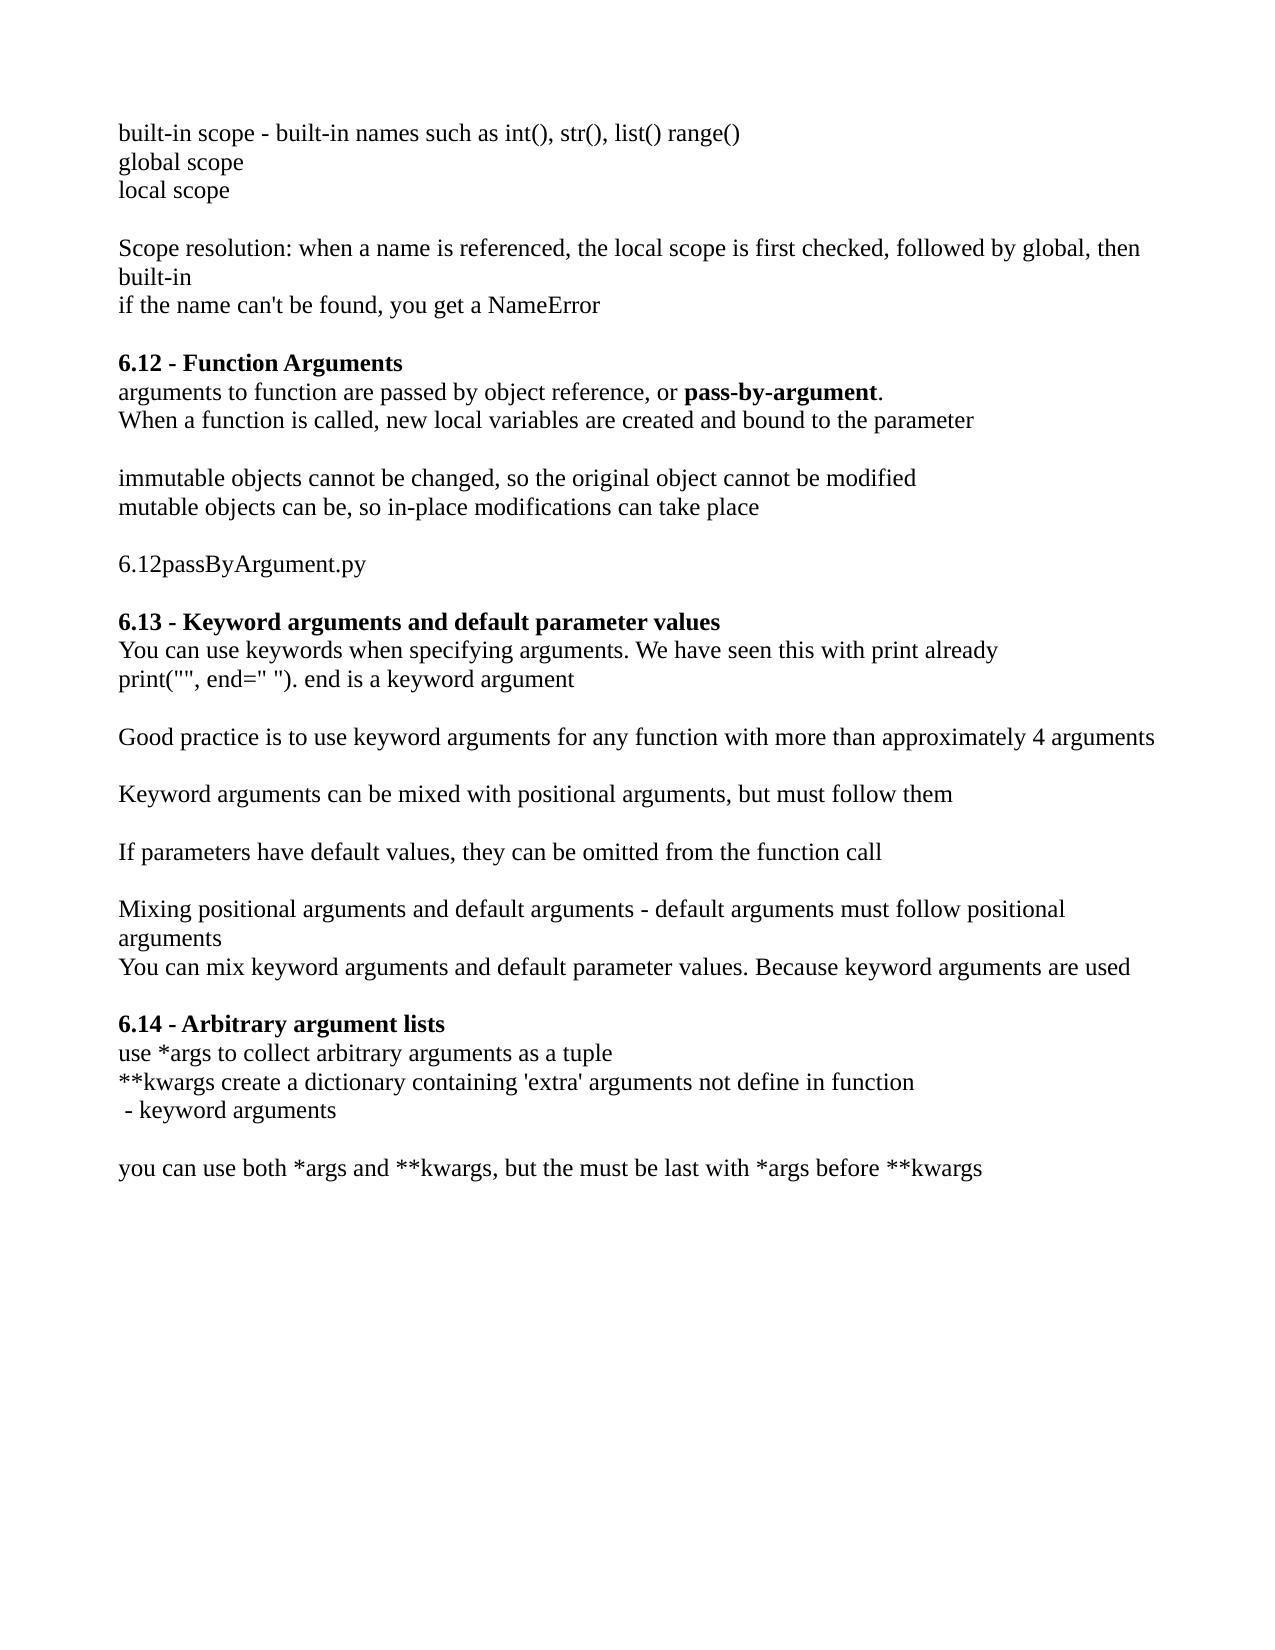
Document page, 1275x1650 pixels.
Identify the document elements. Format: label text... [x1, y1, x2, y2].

text Mixing positional arguments and default arguments - default arguments must follow positional arguments [118, 894, 1157, 952]
text local scope [118, 176, 1157, 204]
text you can use both *args and **kwargs, but the must be last with *args before **kwargs [118, 1153, 1157, 1182]
text 6.13 - Keyword arguments and default parameter values [118, 607, 1157, 636]
text You can use keywords when specifying arguments. We have seen this with print already [118, 636, 1157, 664]
text built-in scope - built-in names such as int(), str(), list() range() [118, 118, 1157, 147]
text 6.14 - Arbitrary argument lists [118, 1009, 1157, 1038]
text 6.12passByArgument.py [118, 549, 1157, 578]
text immutable objects cannot be changed, so the original object cannot be modified [118, 463, 1157, 492]
text print("", end=" "). end is a keyword argument [118, 664, 1157, 693]
text If parameters have default values, they can be omitted from the function call [118, 837, 1157, 866]
text Scope resolution: when a name is referenced, the local scope is first checked, followed by global, then built-in [118, 233, 1157, 291]
text **kwargs create a dictionary containing 'extra' arguments not define in function [118, 1067, 1157, 1096]
text global scope [118, 147, 1157, 176]
text mutable objects can be, so in-place modifications can take place [118, 492, 1157, 521]
text Keyword arguments can be mixed with positional arguments, but must follow them [118, 779, 1157, 808]
text You can mix keyword arguments and default parameter values. Because keyword arguments are used [118, 952, 1157, 981]
text if the name can't be found, you get a NameError [118, 291, 1157, 319]
text 6.12 - Function Arguments [118, 348, 1157, 377]
text When a function is called, new local variables are created and bound to the parameter [118, 406, 1157, 434]
text arguments to function are passed by object reference, or pass-by-argument. [118, 377, 1157, 406]
text Good practice is to use keyword arguments for any function with more than approximately 4 arguments [118, 722, 1157, 751]
text - keyword arguments [118, 1096, 1157, 1124]
text use *args to collect arbitrary arguments as a tuple [118, 1038, 1157, 1067]
